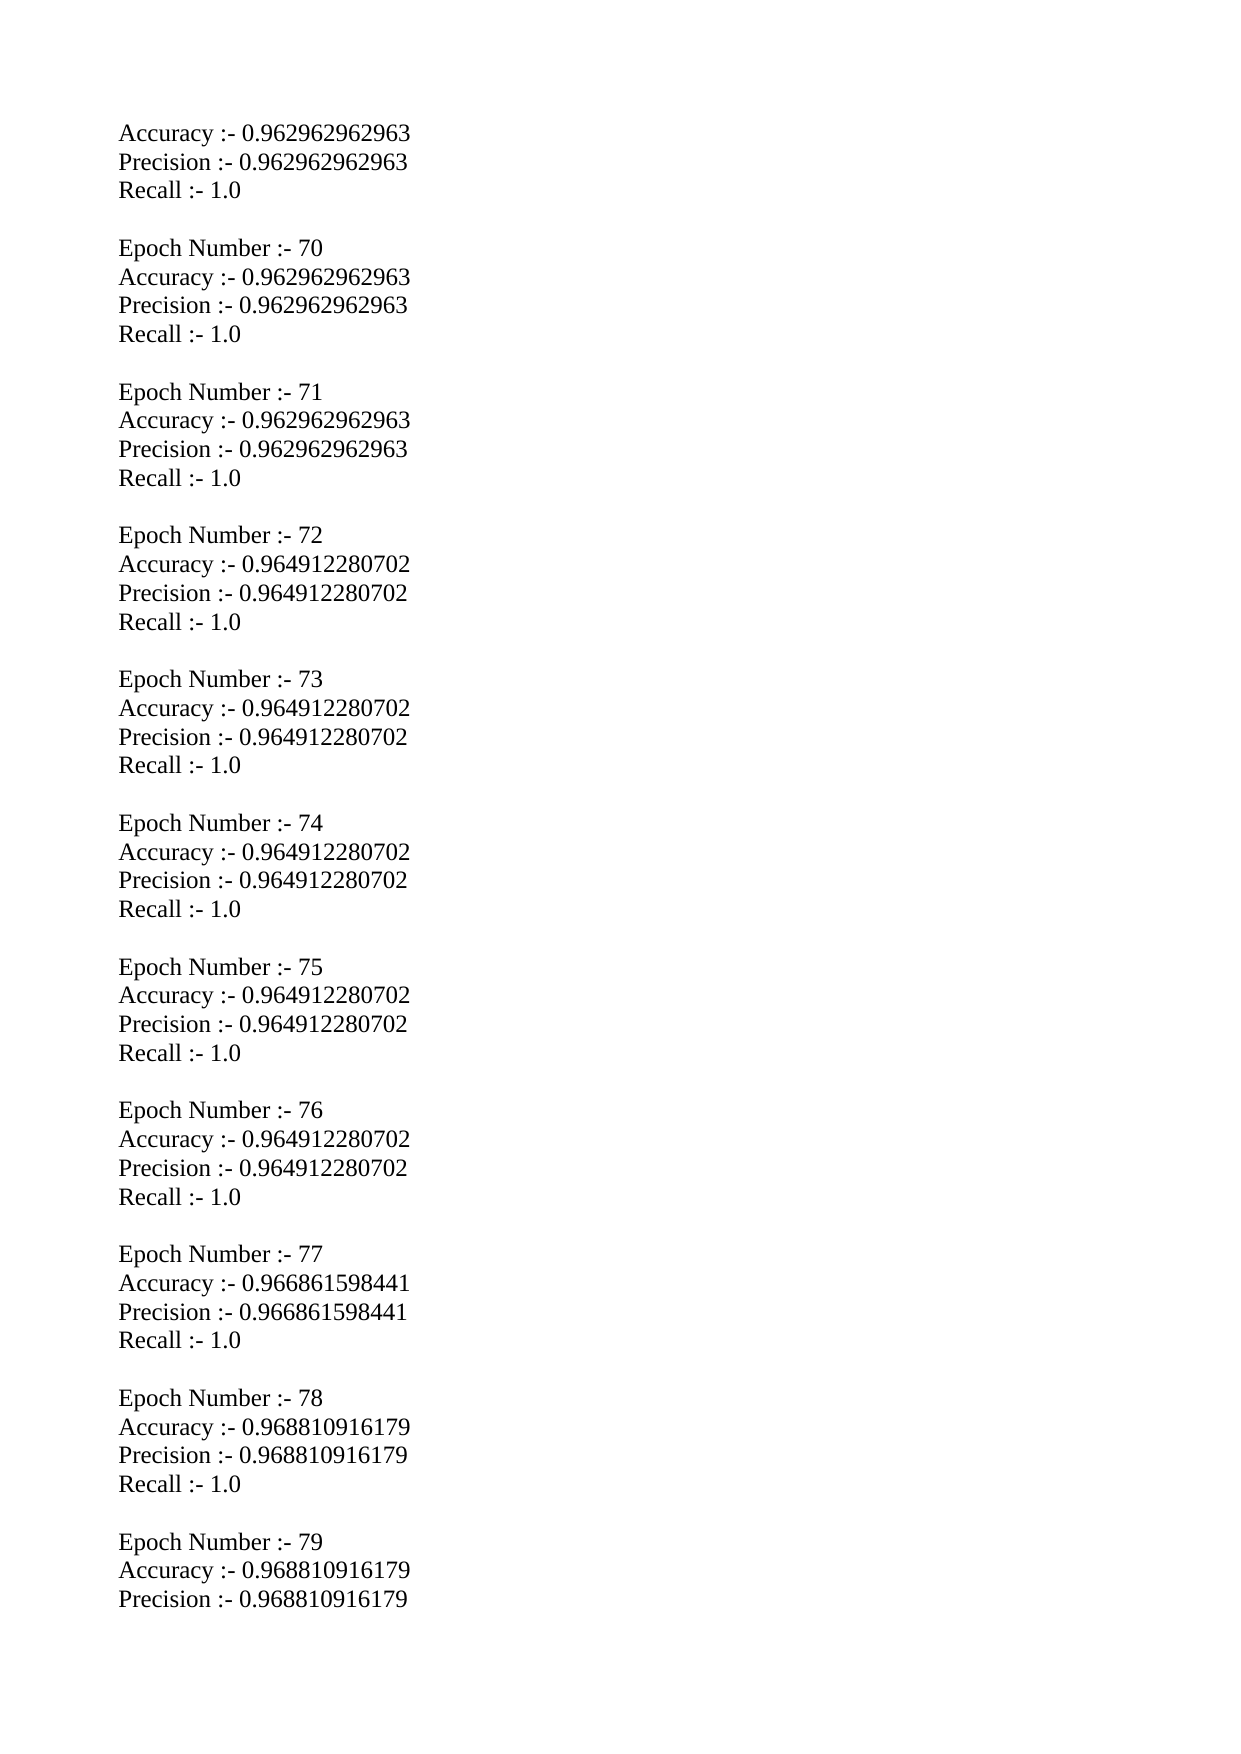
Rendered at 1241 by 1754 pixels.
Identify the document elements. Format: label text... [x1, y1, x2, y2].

text Epoch Number :- 70 [118, 233, 1122, 262]
text Precision :- 0.968810916179 [118, 1584, 1122, 1613]
text Accuracy :- 0.962962962963 [118, 262, 1122, 291]
text Precision :- 0.968810916179 [118, 1441, 1122, 1469]
text Accuracy :- 0.962962962963 [118, 406, 1122, 434]
text Epoch Number :- 78 [118, 1383, 1122, 1412]
text Precision :- 0.964912280702 [118, 1153, 1122, 1182]
text Accuracy :- 0.966861598441 [118, 1268, 1122, 1297]
text Precision :- 0.964912280702 [118, 722, 1122, 751]
text Recall :- 1.0 [118, 463, 1122, 492]
text Precision :- 0.964912280702 [118, 1009, 1122, 1038]
text Precision :- 0.962962962963 [118, 291, 1122, 319]
text Epoch Number :- 79 [118, 1527, 1122, 1556]
text Recall :- 1.0 [118, 1038, 1122, 1067]
text Recall :- 1.0 [118, 894, 1122, 923]
text Recall :- 1.0 [118, 1469, 1122, 1498]
text Epoch Number :- 72 [118, 521, 1122, 549]
text Epoch Number :- 71 [118, 377, 1122, 406]
text Epoch Number :- 76 [118, 1096, 1122, 1124]
text Accuracy :- 0.968810916179 [118, 1556, 1122, 1584]
text Recall :- 1.0 [118, 751, 1122, 779]
text Accuracy :- 0.968810916179 [118, 1412, 1122, 1441]
text Epoch Number :- 75 [118, 952, 1122, 981]
text Accuracy :- 0.964912280702 [118, 693, 1122, 722]
text Precision :- 0.966861598441 [118, 1297, 1122, 1326]
text Recall :- 1.0 [118, 607, 1122, 636]
text Recall :- 1.0 [118, 1326, 1122, 1354]
text Epoch Number :- 77 [118, 1239, 1122, 1268]
text Precision :- 0.962962962963 [118, 434, 1122, 463]
text Recall :- 1.0 [118, 1182, 1122, 1211]
text Precision :- 0.964912280702 [118, 866, 1122, 894]
text Recall :- 1.0 [118, 319, 1122, 348]
text Accuracy :- 0.962962962963 [118, 118, 1122, 147]
text Epoch Number :- 74 [118, 808, 1122, 837]
text Precision :- 0.962962962963 [118, 147, 1122, 176]
text Accuracy :- 0.964912280702 [118, 1124, 1122, 1153]
text Precision :- 0.964912280702 [118, 578, 1122, 607]
text Accuracy :- 0.964912280702 [118, 837, 1122, 866]
text Accuracy :- 0.964912280702 [118, 549, 1122, 578]
text Accuracy :- 0.964912280702 [118, 981, 1122, 1009]
text Recall :- 1.0 [118, 176, 1122, 204]
text Epoch Number :- 73 [118, 664, 1122, 693]
